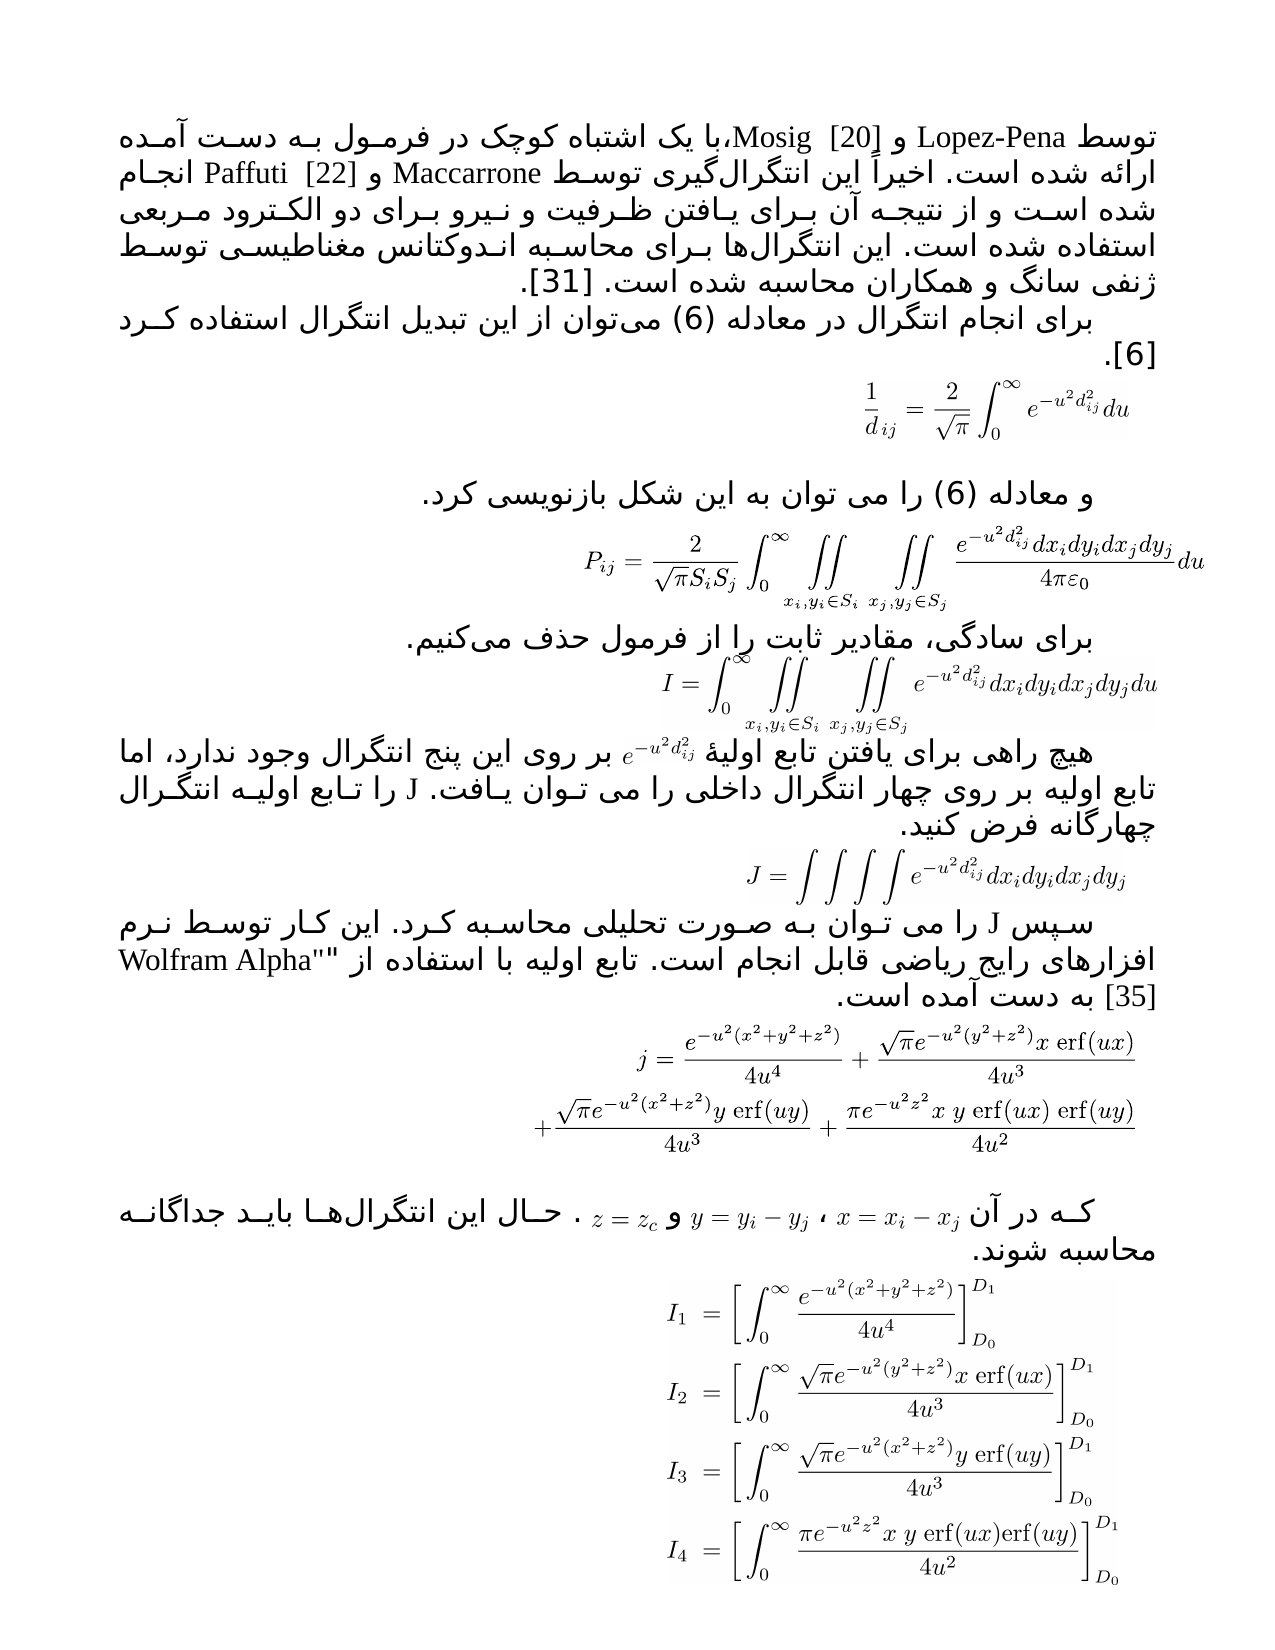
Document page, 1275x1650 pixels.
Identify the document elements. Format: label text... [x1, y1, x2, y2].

text و معادله (6) را می توان به این شکل بازنویسی کرد. [118, 475, 1157, 512]
picture [865, 380, 1129, 440]
text که در آن ، و . حال این انتگرال‌ها باید جداگانه محاسبه شوند. [118, 1194, 1157, 1268]
picture [623, 737, 694, 764]
text سپس J را می توان به صورت تحلیلی محاسبه کرد. این کار توسط نرم افزارهای رایج ریاضی قابل انجام است. تابع اولیه با استفاده از "Wolfram Alpha" [35] به دست آمده است. [118, 843, 1157, 1014]
picture [747, 849, 1125, 905]
picture [691, 1213, 808, 1232]
picture [662, 655, 1157, 734]
picture [667, 1279, 1118, 1585]
text برای به دست آوردن ضرایب جفت شرح داده شده در بالا می‌توان از انتگرال‌گیری عددی استفاده کرد یا آن را به صورت تحلیلی حل کرد. اگرچه پیشرفت های زیادی در تکنیک های عددی وجود دارد، اما راه حل‌های تحلیلی هنوز زمان پردازش کمتری دارند. این کار در ابتدا توسط ایبرت و هانسن برای حوزه های مثلثی [10] انجام شده است. راه حل تحلیلی برای حوزه های مستطیلی توسط Lopez-Pena و Mosig [20]،با یک اشتباه کوچک در فرمول به دست آمده ارائه شده است. اخیراً این انتگرال‌گیری توسط Maccarrone و Paffuti [22] انجام شده است و از نتیجه آن برای یافتن ظرفیت و نیرو برای دو الکترود مربعی استفاده شده است. این انتگرال‌ها برای محاسبه اندوکتانس مغناطیسی توسط ژنفی سانگ و همکاران محاسبه شده است. [31]. [118, 118, 1157, 300]
picture [592, 1215, 657, 1231]
picture [837, 1213, 959, 1232]
text برای سادگی، مقادیر ثابت را از فرمول حذف می‌کنیم. [118, 619, 1157, 656]
text برای انجام انتگرال در معادله (6) می‌توان از این تبدیل انتگرال استفاده کرد [6]. [118, 300, 1157, 373]
text هیچ راهی برای یافتن تابع اولیهٔ بر روی این پنج انتگرال وجود ندارد، اما تابع اولیه بر روی چهار انتگرال داخلی را می توان یافت. J را تابع اولیه انتگرال چهارگانه فرض کنید. [118, 656, 1157, 843]
